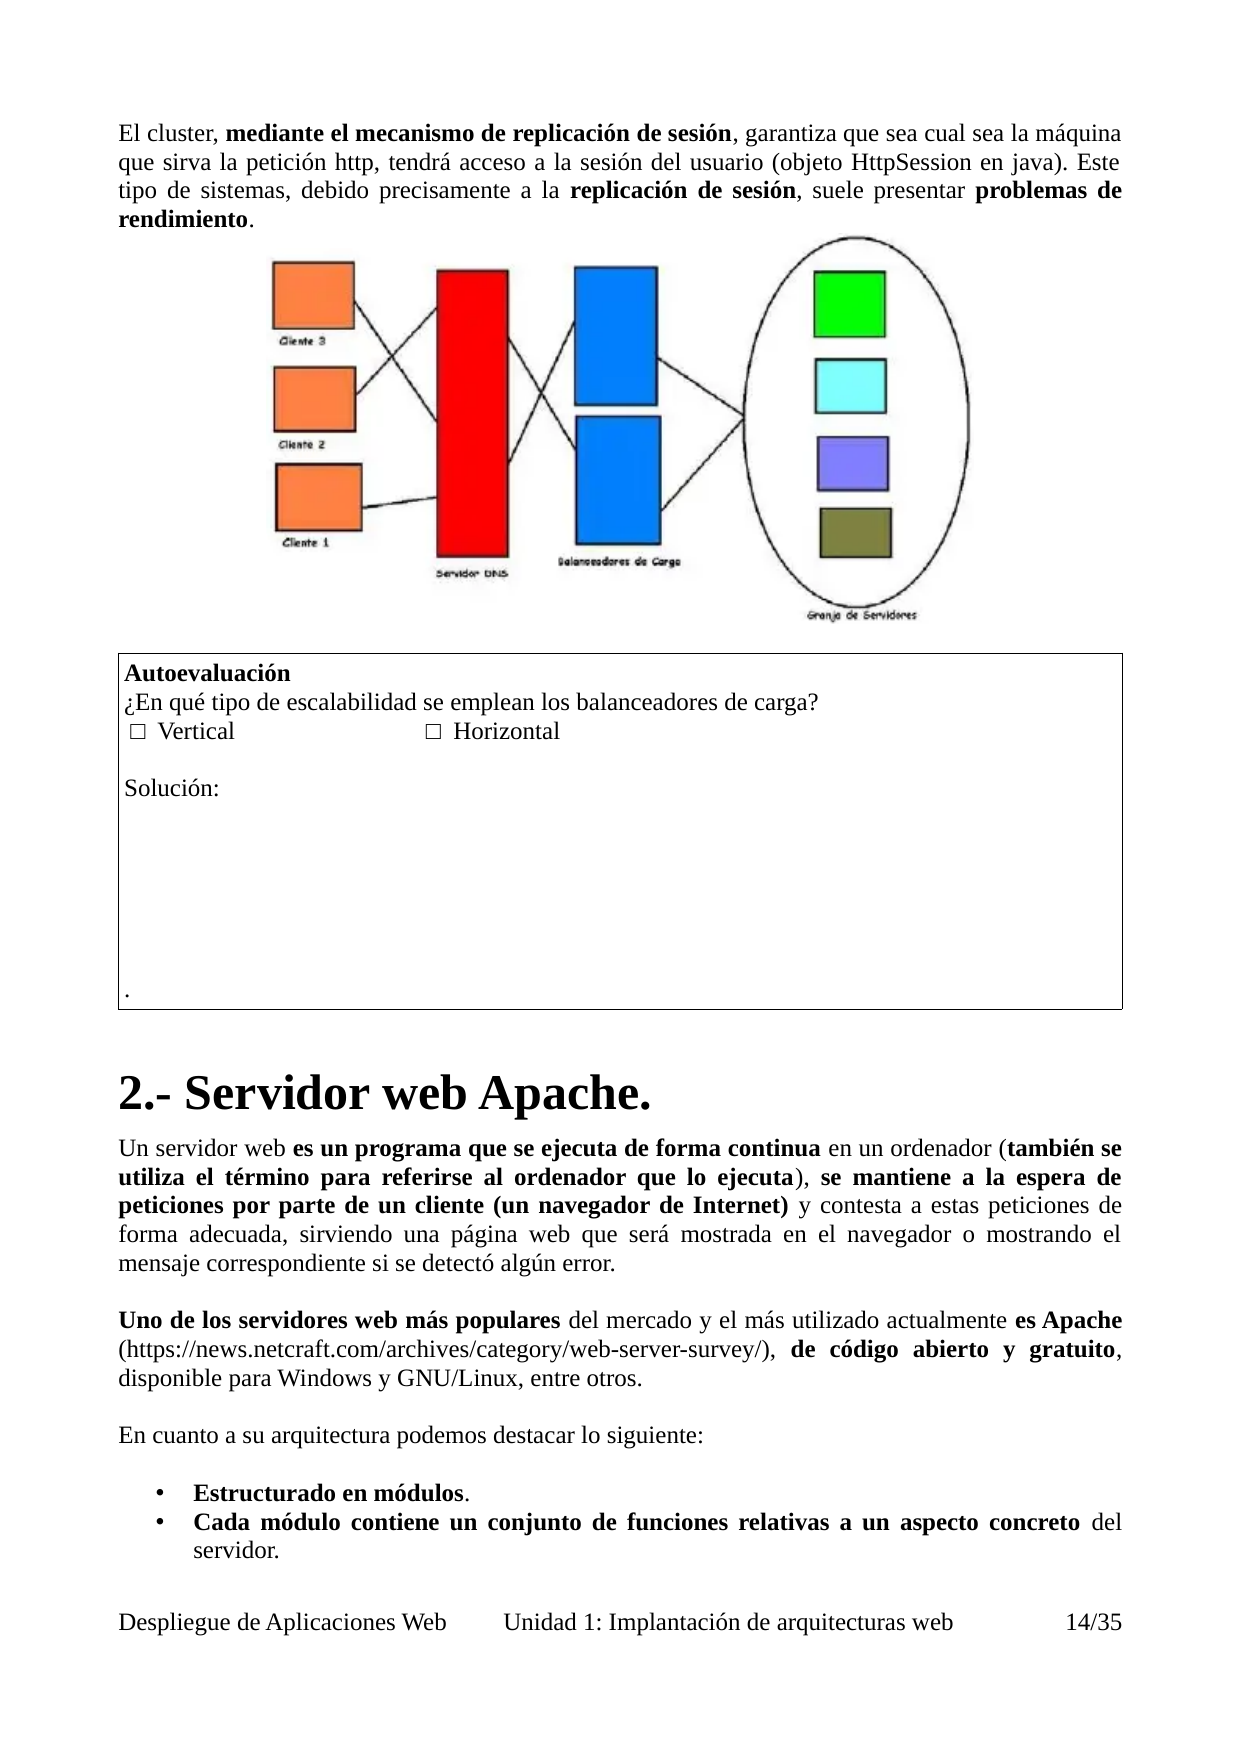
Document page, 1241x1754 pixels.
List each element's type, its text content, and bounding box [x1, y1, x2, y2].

text El cluster, mediante el mecanismo de replicación de sesión, garantiza que sea cual sea la máquina que sirva la petición http, tendrá acceso a la sesión del usuario (objeto HttpSession en java). Este tipo de sistemas, debido precisamente a la replicación de sesión, suele presentar problemas de rendimiento. [118, 118, 1122, 233]
list Cada módulo contiene un conjunto de funciones relativas a un aspecto concreto del servidor. [156, 1507, 1122, 1564]
text En cuanto a su arquitectura podemos destacar lo siguiente: [118, 1420, 1122, 1449]
subtitle 2.- Servidor web Apache. [118, 1063, 1122, 1120]
table_header Autoevaluación ¿En qué tipo de escalabilidad se emplean los balanceadores de carga? □ Vertical □ Horizontal Solución: Los balanceadores se encargan de repartir la carga entre las distintas máquinas; pudiendo existir tres tipos de balanceadores : Balanceador software: Centran su trabajo basándose en las sesiones establecidas por los usuarios de la aplicación. Balanceador hardware: Se basan en algoritmos de reparto de carga; redireccionando las peticiones http del usuario a la máquina indicada por el algoritmo. Balanceador hardware-http: Situación intermedia entre los dos anteriores. . [119, 654, 1122, 1009]
text Un servidor web es un programa que se ejecuta de forma continua en un ordenador (también se utiliza el término para referirse al ordenador que lo ejecuta), se mantiene a la espera de peticiones por parte de un cliente (un navegador de Internet) y contesta a estas peticiones de forma adecuada, sirviendo una página web que será mostrada en el navegador o mostrando el mensaje correspondiente si se detectó algún error. [118, 1133, 1122, 1277]
picture [266, 233, 974, 624]
text Uno de los servidores web más populares del mercado y el más utilizado actualmente es Apache (https://news.netcraft.com/archives/category/web-server-survey/), de código abierto y gratuito, disponible para Windows y GNU/Linux, entre otros. [118, 1305, 1122, 1392]
list Estructurado en módulos. [156, 1478, 1122, 1507]
